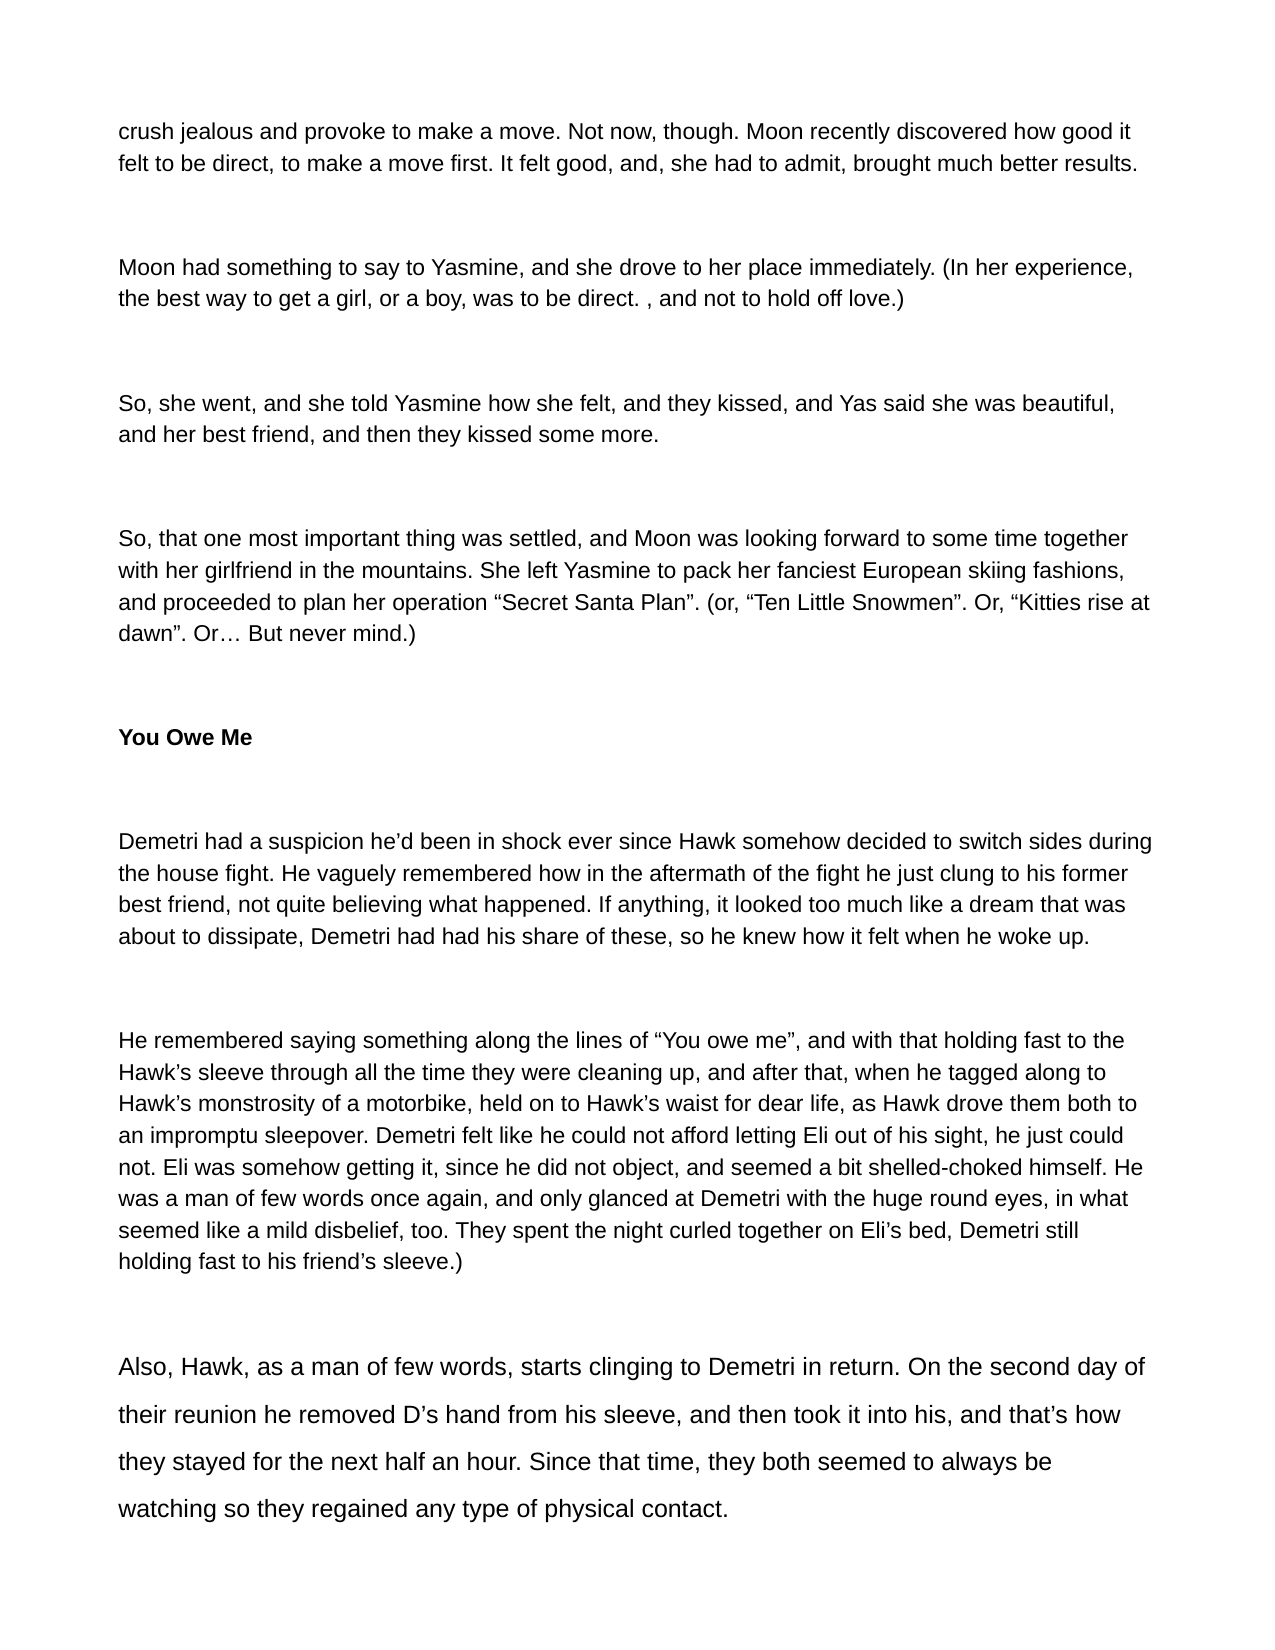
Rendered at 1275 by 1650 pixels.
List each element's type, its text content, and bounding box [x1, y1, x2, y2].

text crush jealous and provoke to make a move. Not now, though. Moon recently discovered how good it felt to be direct, to make a move first. It felt good, and, she had to admit, brought much better results. [118, 118, 1157, 176]
text So, she went, and she told Yasmine how she felt, and they kissed, and Yas said she was beautiful, and her best friend, and then they kissed some more. [118, 389, 1157, 447]
text Moon had something to say to Yasmine, and she drove to her place immediately. (In her experience, the best way to get a girl, or a boy, was to be direct. , and not to hold off love.) [118, 254, 1157, 312]
text He remembered saying something along the lines of “You owe me”, and with that holding fast to the Hawk’s sleeve through all the time they were cleaning up, and after that, when he tagged along to Hawk’s monstrosity of a motorbike, held on to Hawk’s waist for dear life, as Hawk drove them both to an impromptu sleepover. Demetri felt like he could not afford letting Eli out of his sight, he just could not. Eli was somehow getting it, since he did not object, and seemed a bit shelled-choked himself. He was a man of few words once again, and only glanced at Demetri with the huge round eyes, in what seemed like a mild disbelief, too. They spent the night curled together on Eli’s bed, Demetri still holding fast to his friend’s sleeve.) [118, 1027, 1157, 1274]
text Demetri had a suspicion he’d been in shock ever since Hawk somehow decided to switch sides during the house fight. He vaguely remembered how in the aftermath of the fight he just clung to his former best friend, not quite believing what happened. If anything, it looked too much like a dream that was about to dissipate, Demetri had had his share of these, so he knew how it felt when he woke up. [118, 828, 1157, 949]
text You Owe Me [118, 724, 1157, 751]
text So, that one most important thing was settled, and Moon was looking forward to some time together with her girlfriend in the mountains. She left Yasmine to pack her fanciest European skiing fashions, and proceeded to plan her operation “Secret Santa Plan”. (or, “Ten Little Snowmen”. Or, “Kitties rise at dawn”. Or… But never mind.) [118, 525, 1157, 646]
text Also, Hawk, as a man of few words, starts clinging to Demetri in return. On the second day of their reunion he removed D’s hand from his sleeve, and then took it into his, and that’s how they stayed for the next half an hour. Since that time, they both seemed to always be watching so they regained any type of physical contact. [118, 1352, 1157, 1523]
